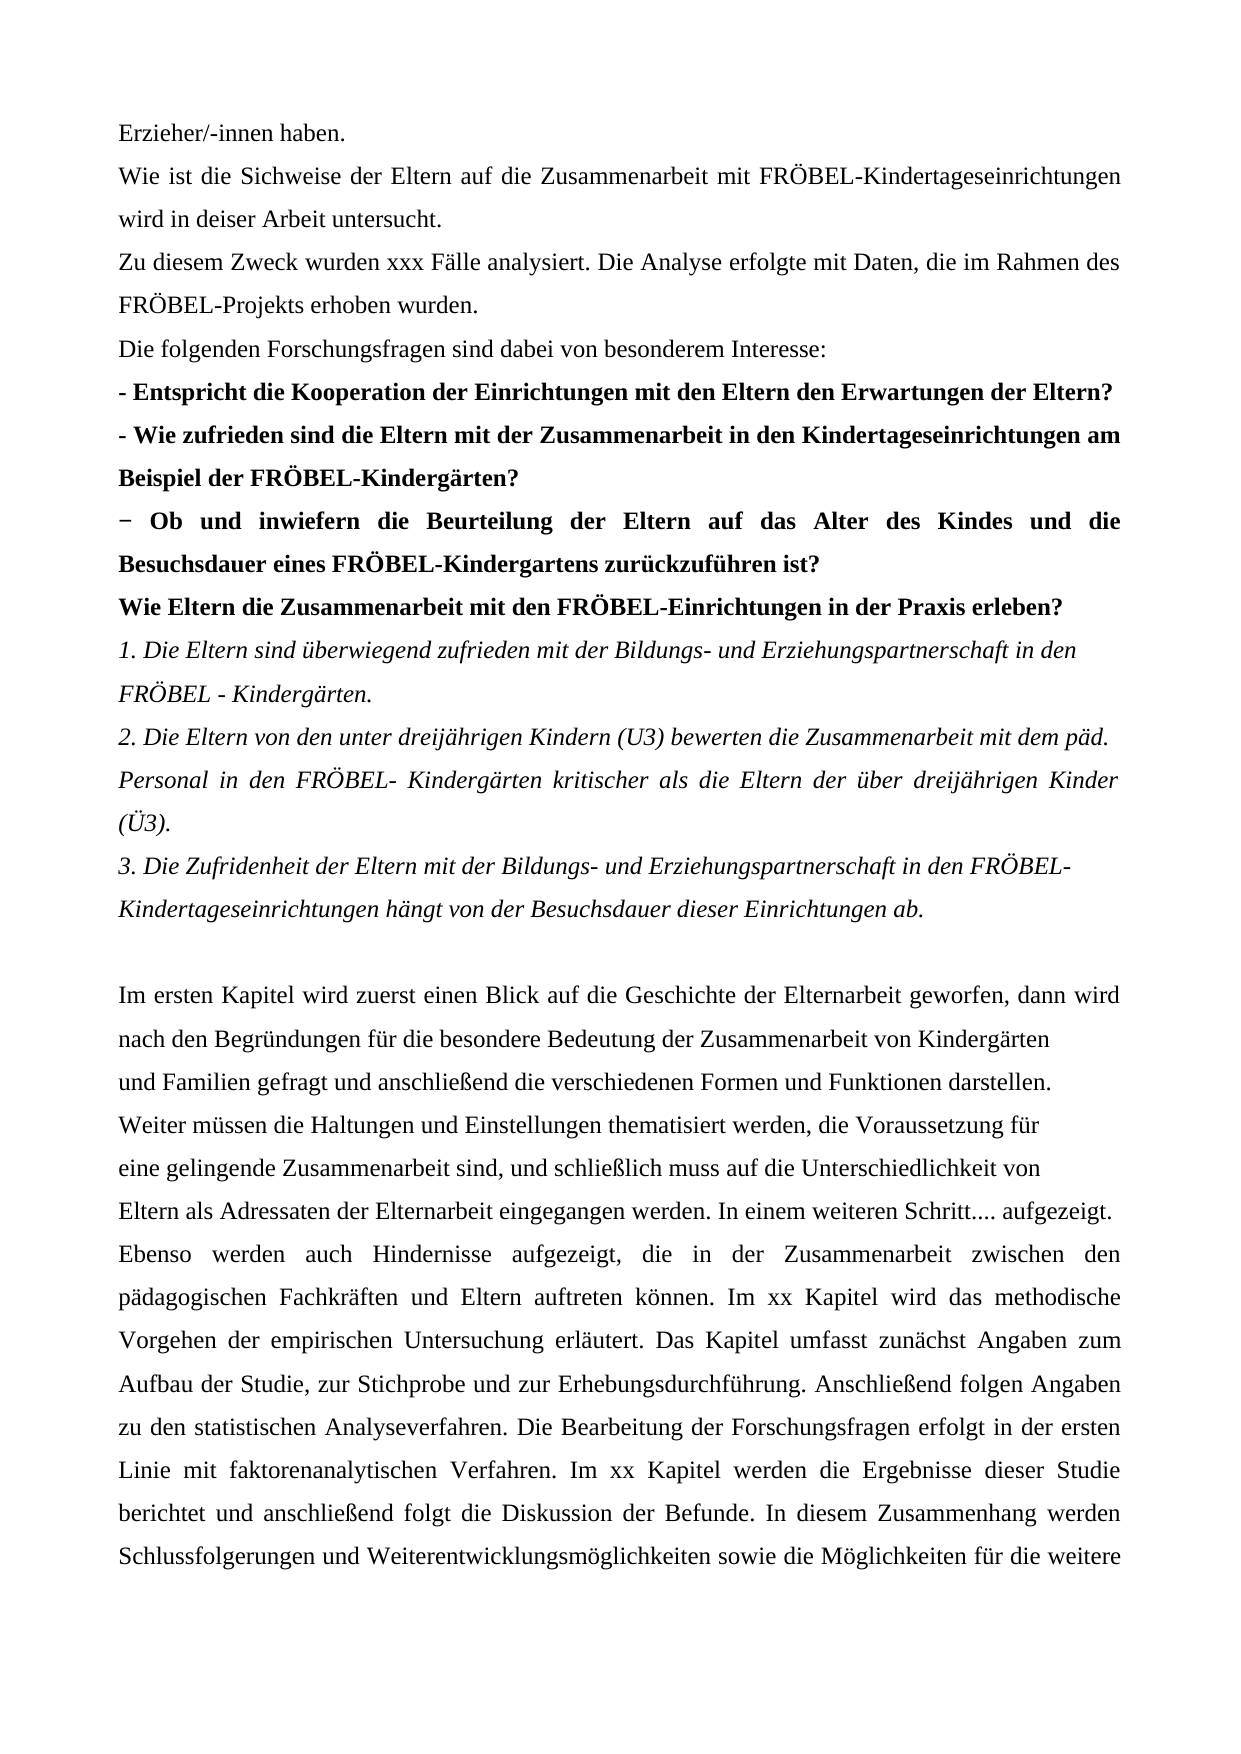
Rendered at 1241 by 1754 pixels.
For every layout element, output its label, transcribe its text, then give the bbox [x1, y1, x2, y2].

text 3. Die Zufridenheit der Eltern mit der Bildungs- und Erziehungspartnerschaft in den FRÖBEL- [118, 851, 1122, 880]
text Weiter müssen die Haltungen und Einstellungen thematisiert werden, die Voraussetzung für [118, 1110, 1122, 1139]
text Eltern als Adressaten der Elternarbeit eingegangen werden. In einem weiteren Schritt.... aufgezeigt. [118, 1196, 1122, 1225]
text − Ob und inwiefern die Beurteilung der Eltern auf das Alter des Kindes und die Besuchsdauer eines FRÖBEL-Kindergartens zurückzuführen ist? [118, 506, 1122, 578]
text Ebenso werden auch Hindernisse aufgezeigt, die in der Zusammenarbeit zwischen den pädagogischen Fachkräften und Eltern auftreten können. Im xx Kapitel wird das methodische Vorgehen der empirischen Untersuchung erläutert. Das Kapitel umfasst zunächst Angaben zum Aufbau der Studie, zur Stichprobe und zur Erhebungsdurchführung. Anschließend folgen Angaben zu den statistischen Analyseverfahren. Die Bearbeitung der Forschungsfragen erfolgt in der ersten Linie mit faktorenanalytischen Verfahren. Im xx Kapitel werden die Ergebnisse dieser Studie berichtet und anschließend folgt die Diskussion der Befunde. In diesem Zusammenhang werden Schlussfolgerungen und Weiterentwicklungsmöglichkeiten sowie die Möglichkeiten für die weitere [118, 1239, 1122, 1570]
text FRÖBEL - Kindergärten. [118, 679, 1122, 707]
text Zu diesem Zweck wurden xxx Fälle analysiert. Die Analyse erfolgte mit Daten, die im Rahmen des FRÖBEL-Projekts erhoben wurden. [118, 247, 1122, 319]
text Kindertageseinrichtungen hängt von der Besuchsdauer dieser Einrichtungen ab. [118, 894, 1122, 923]
text - Wie zufrieden sind die Eltern mit der Zusammenarbeit in den Kindertageseinrichtungen am Beispiel der FRÖBEL-Kindergärten? [118, 420, 1122, 492]
text Im ersten Kapitel wird zuerst einen Blick auf die Geschichte der Elternarbeit geworfen, dann wird nach den Begründungen für die besondere Bedeutung der Zusammenarbeit von Kindergärten [118, 981, 1122, 1052]
text Personal in den FRÖBEL- Kindergärten kritischer als die Eltern der über dreijährigen Kinder (Ü3). [118, 765, 1122, 837]
text - Entspricht die Kooperation der Einrichtungen mit den Eltern den Erwartungen der Eltern? [118, 377, 1122, 406]
text 1. Die Eltern sind überwiegend zufrieden mit der Bildungs- und Erziehungspartnerschaft in den [118, 636, 1122, 664]
text Die folgenden Forschungsfragen sind dabei von besonderem Interesse: [118, 334, 1122, 362]
text 2. Die Eltern von den unter dreijährigen Kindern (U3) bewerten die Zusammenarbeit mit dem päd. [118, 722, 1122, 751]
text eine gelingende Zusammenarbeit sind, und schließlich muss auf die Unterschiedlichkeit von [118, 1153, 1122, 1182]
text Wie Eltern die Zusammenarbeit mit den FRÖBEL-Einrichtungen in der Praxis erleben? [118, 592, 1122, 621]
text Wie ist die Sichweise der Eltern auf die Zusammenarbeit mit FRÖBEL-Kindertageseinrichtungen wird in deiser Arbeit untersucht. [118, 161, 1122, 233]
text Erzieher/-innen haben. [118, 118, 1122, 147]
text und Familien gefragt und anschließend die verschiedenen Formen und Funktionen darstellen. [118, 1067, 1122, 1096]
